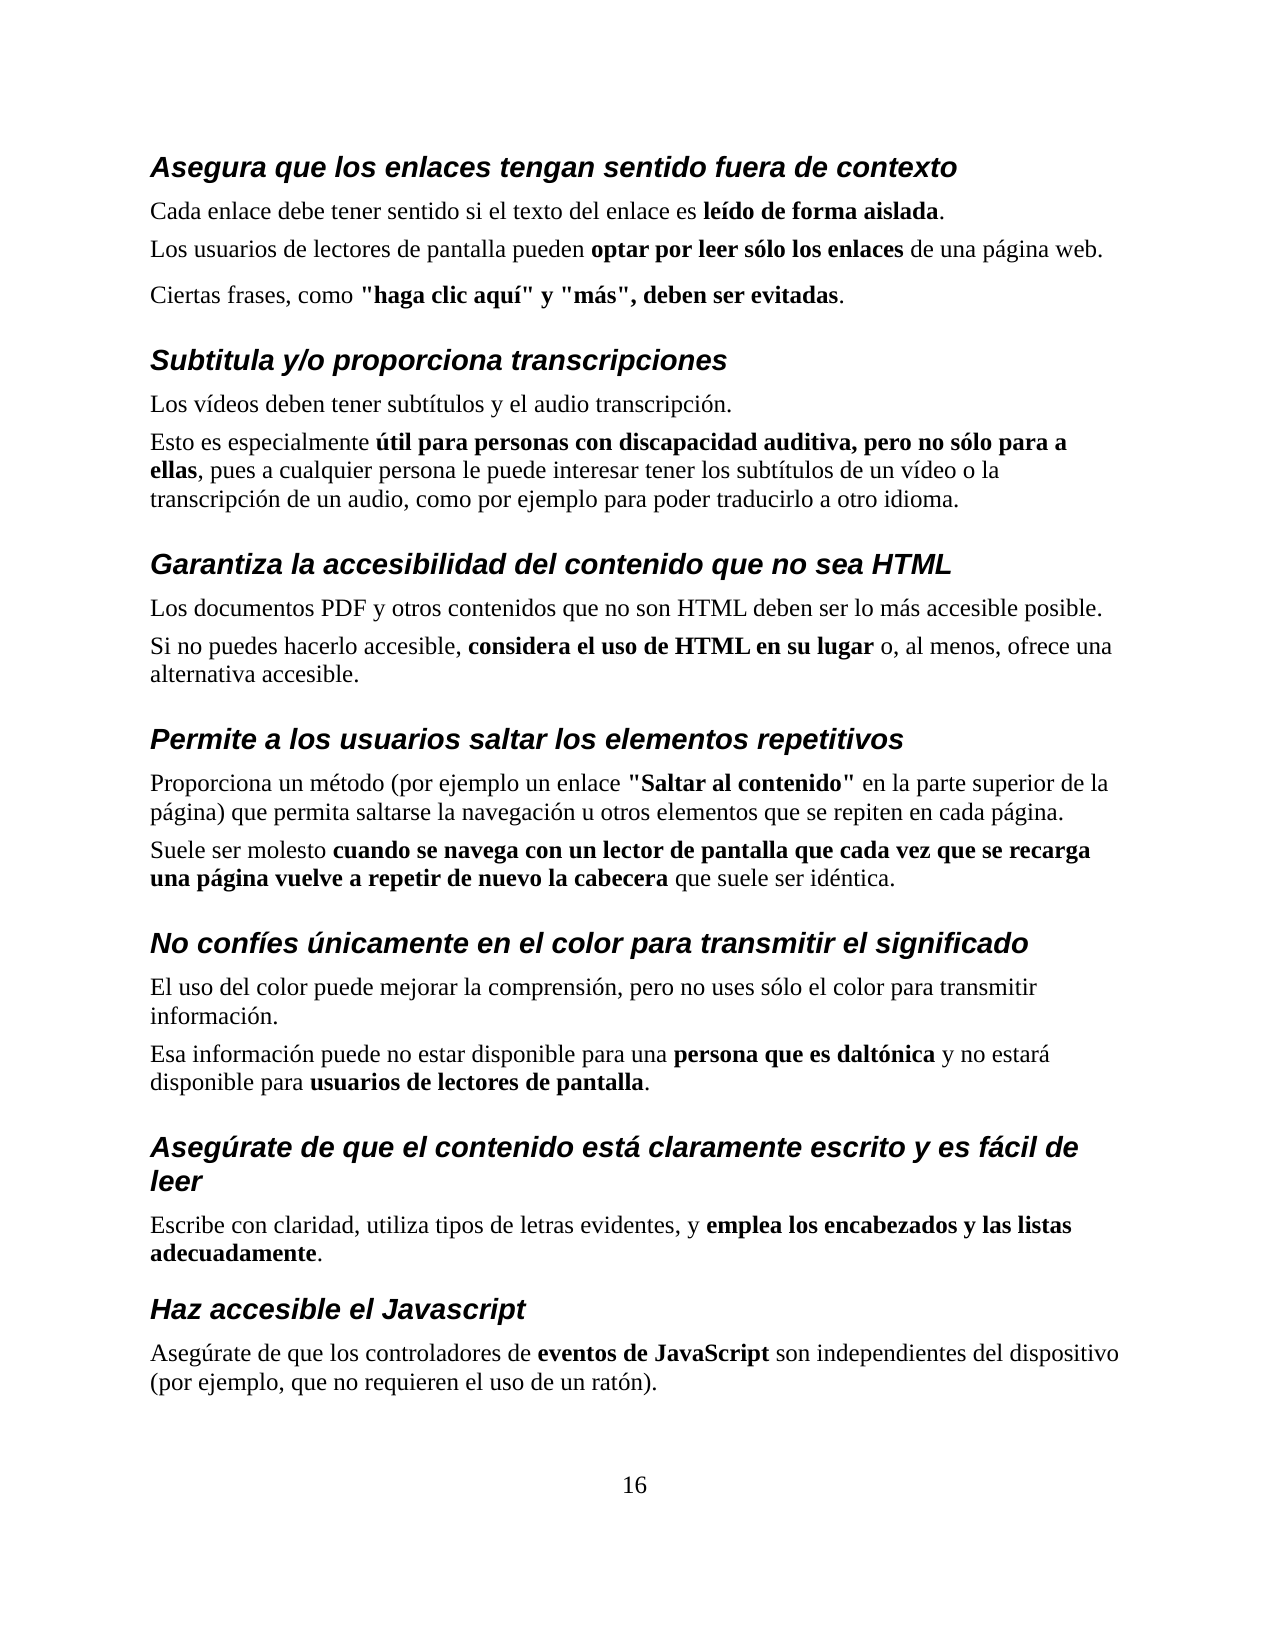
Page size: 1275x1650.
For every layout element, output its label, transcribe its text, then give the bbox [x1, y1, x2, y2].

text El uso del color puede mejorar la comprensión, pero no uses sólo el color para transmitir información. [150, 972, 1125, 1030]
text Esa información puede no estar disponible para una persona que es daltónica y no estará disponible para usuarios de lectores de pantalla. [150, 1039, 1125, 1096]
subtitle Asegúrate de que el contenido está claramente escrito y es fácil de leer [150, 1130, 1125, 1197]
subtitle No confíes únicamente en el color para transmitir el significado [150, 926, 1125, 960]
subtitle Asegura que los enlaces tengan sentido fuera de contexto [150, 150, 1125, 183]
text Los vídeos deben tener subtítulos y el audio transcripción. [150, 389, 1125, 418]
text Escribe con claridad, utiliza tipos de letras evidentes, y emplea los encabezados y las listas adecuadamente. [150, 1210, 1125, 1267]
text Los usuarios de lectores de pantalla pueden optar por leer sólo los enlaces de una página web. [150, 234, 1125, 262]
text Ciertas frases, como "haga clic aquí" y "más", deben ser evitadas. [150, 280, 1125, 309]
subtitle Garantiza la accesibilidad del contenido que no sea HTML [150, 547, 1125, 581]
text Suele ser molesto cuando se navega con un lector de pantalla que cada vez que se recarga una página vuelve a repetir de nuevo la cabecera que suele ser idéntica. [150, 835, 1125, 892]
text Cada enlace debe tener sentido si el texto del enlace es leído de forma aislada. [150, 196, 1125, 225]
subtitle Permite a los usuarios saltar los elementos repetitivos [150, 722, 1125, 756]
text Si no puedes hacerlo accesible, considera el uso de HTML en su lugar o, al menos, ofrece una alternativa accesible. [150, 631, 1125, 688]
subtitle Haz accesible el Javascript [150, 1292, 1125, 1326]
subtitle Subtitula y/o proporciona transcripciones [150, 343, 1125, 377]
text Proporciona un método (por ejemplo un enlace "Saltar al contenido" en la parte superior de la página) que permita saltarse la navegación u otros elementos que se repiten en cada página. [150, 768, 1125, 826]
text Esto es especialmente útil para personas con discapacidad auditiva, pero no sólo para a ellas, pues a cualquier persona le puede interesar tener los subtítulos de un vídeo o la transcripción de un audio, como por ejemplo para poder traducirlo a otro idioma. [150, 427, 1125, 513]
text Asegúrate de que los controladores de eventos de JavaScript son independientes del dispositivo (por ejemplo, que no requieren el uso de un ratón). [150, 1338, 1125, 1396]
text Los documentos PDF y otros contenidos que no son HTML deben ser lo más accesible posible. [150, 593, 1125, 622]
